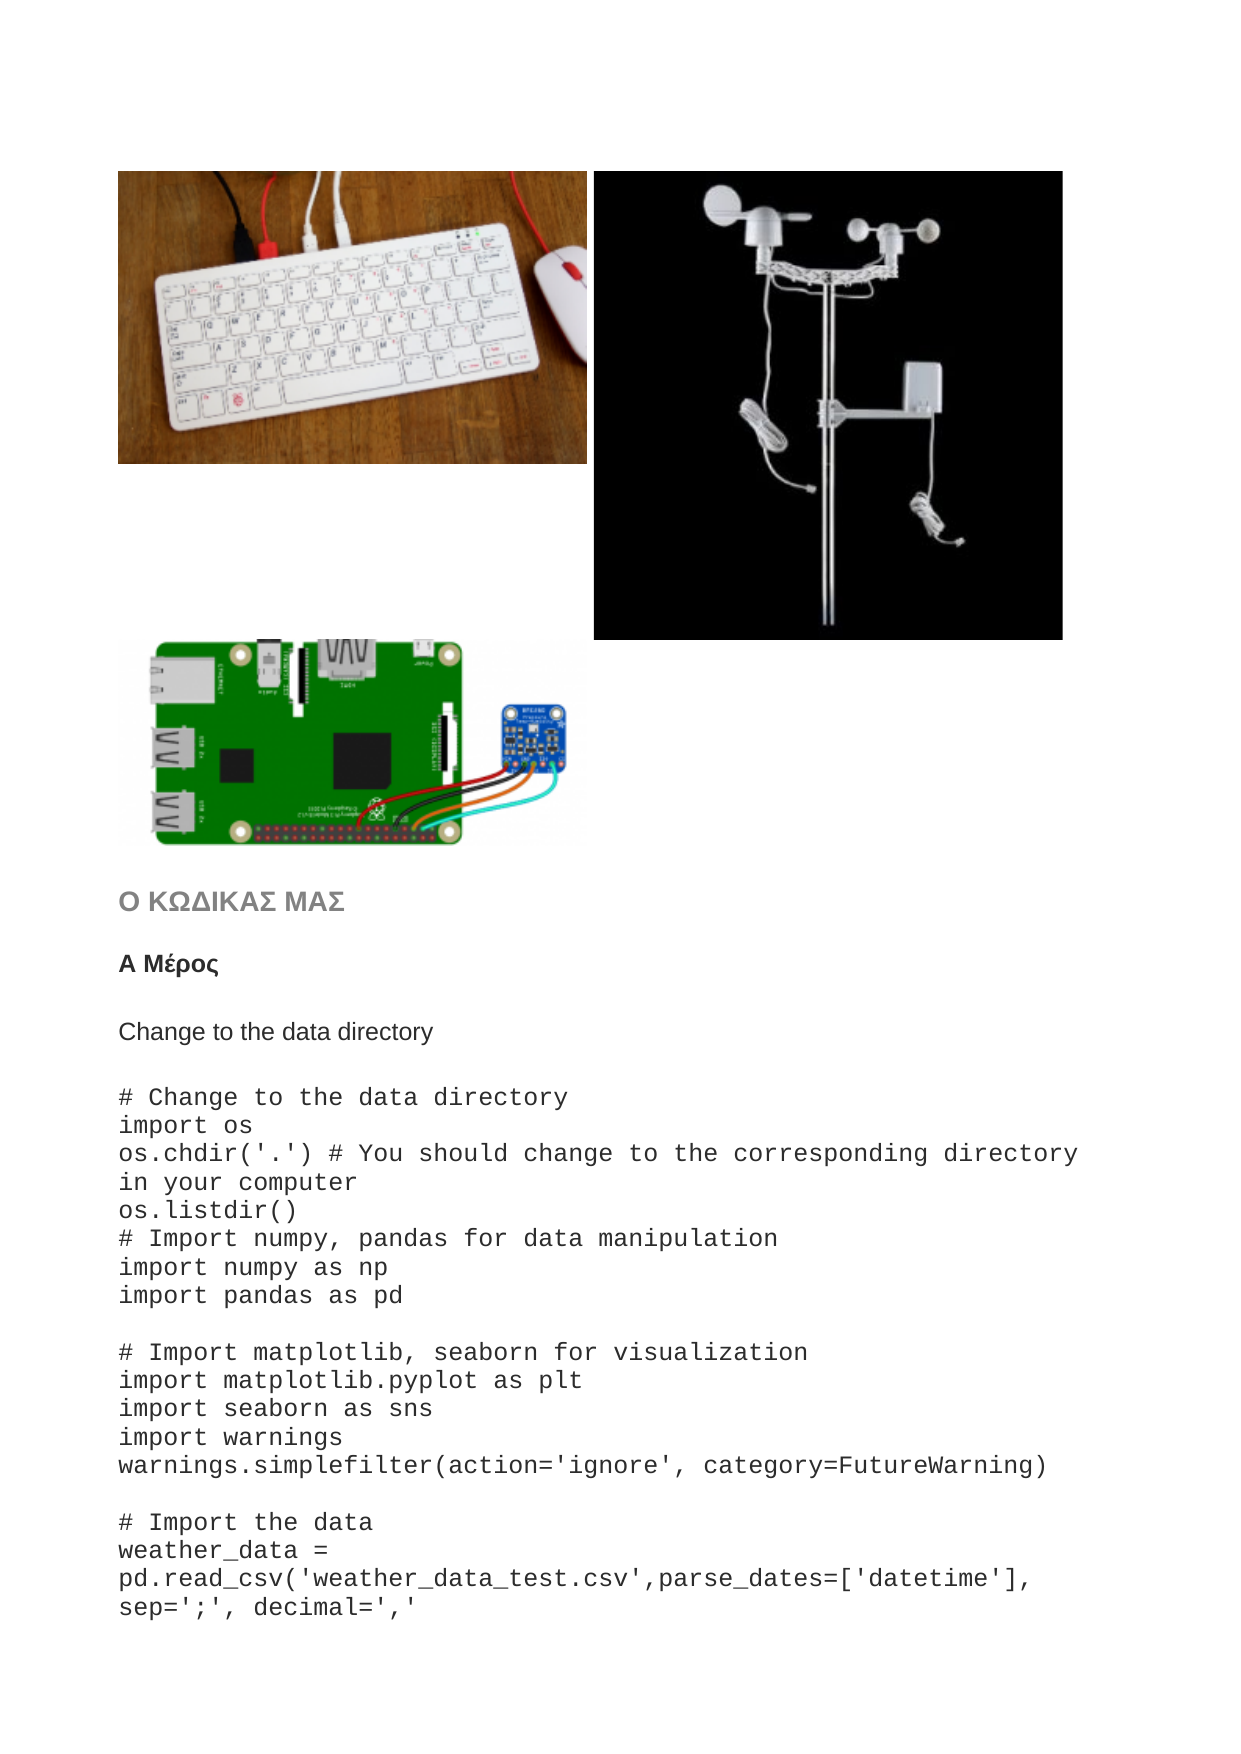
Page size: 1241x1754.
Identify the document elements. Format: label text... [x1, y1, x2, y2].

text # Import matplotlib, seaborn for visualization [118, 1339, 1122, 1368]
text os.chdir('.') # You should change to the corresponding directory in your computer [118, 1141, 1122, 1198]
text import pandas as pd [118, 1283, 1122, 1311]
text import os [118, 1113, 1122, 1141]
text import matplotlib.pyplot as plt [118, 1368, 1122, 1396]
text import seaborn as sns [118, 1396, 1122, 1424]
text # Change to the data directory [118, 1084, 1122, 1113]
text Ο ΚΩΔΙΚΑΣ ΜΑΣ [118, 885, 1122, 917]
text import warnings [118, 1424, 1122, 1453]
text # Import the data [118, 1509, 1122, 1538]
text Α Μέρος [118, 949, 1122, 977]
text import numpy as np [118, 1254, 1122, 1283]
text warnings.simplefilter(action='ignore', category=FutureWarning) [118, 1453, 1122, 1481]
text os.listdir() [118, 1198, 1122, 1226]
text # Import numpy, pandas for data manipulation [118, 1226, 1122, 1254]
text weather_data = pd.read_csv('weather_data_test.csv',parse_dates=['datetime'], sep=';', decimal=',' [118, 1538, 1122, 1623]
text Change to the data directory [118, 1017, 1122, 1045]
